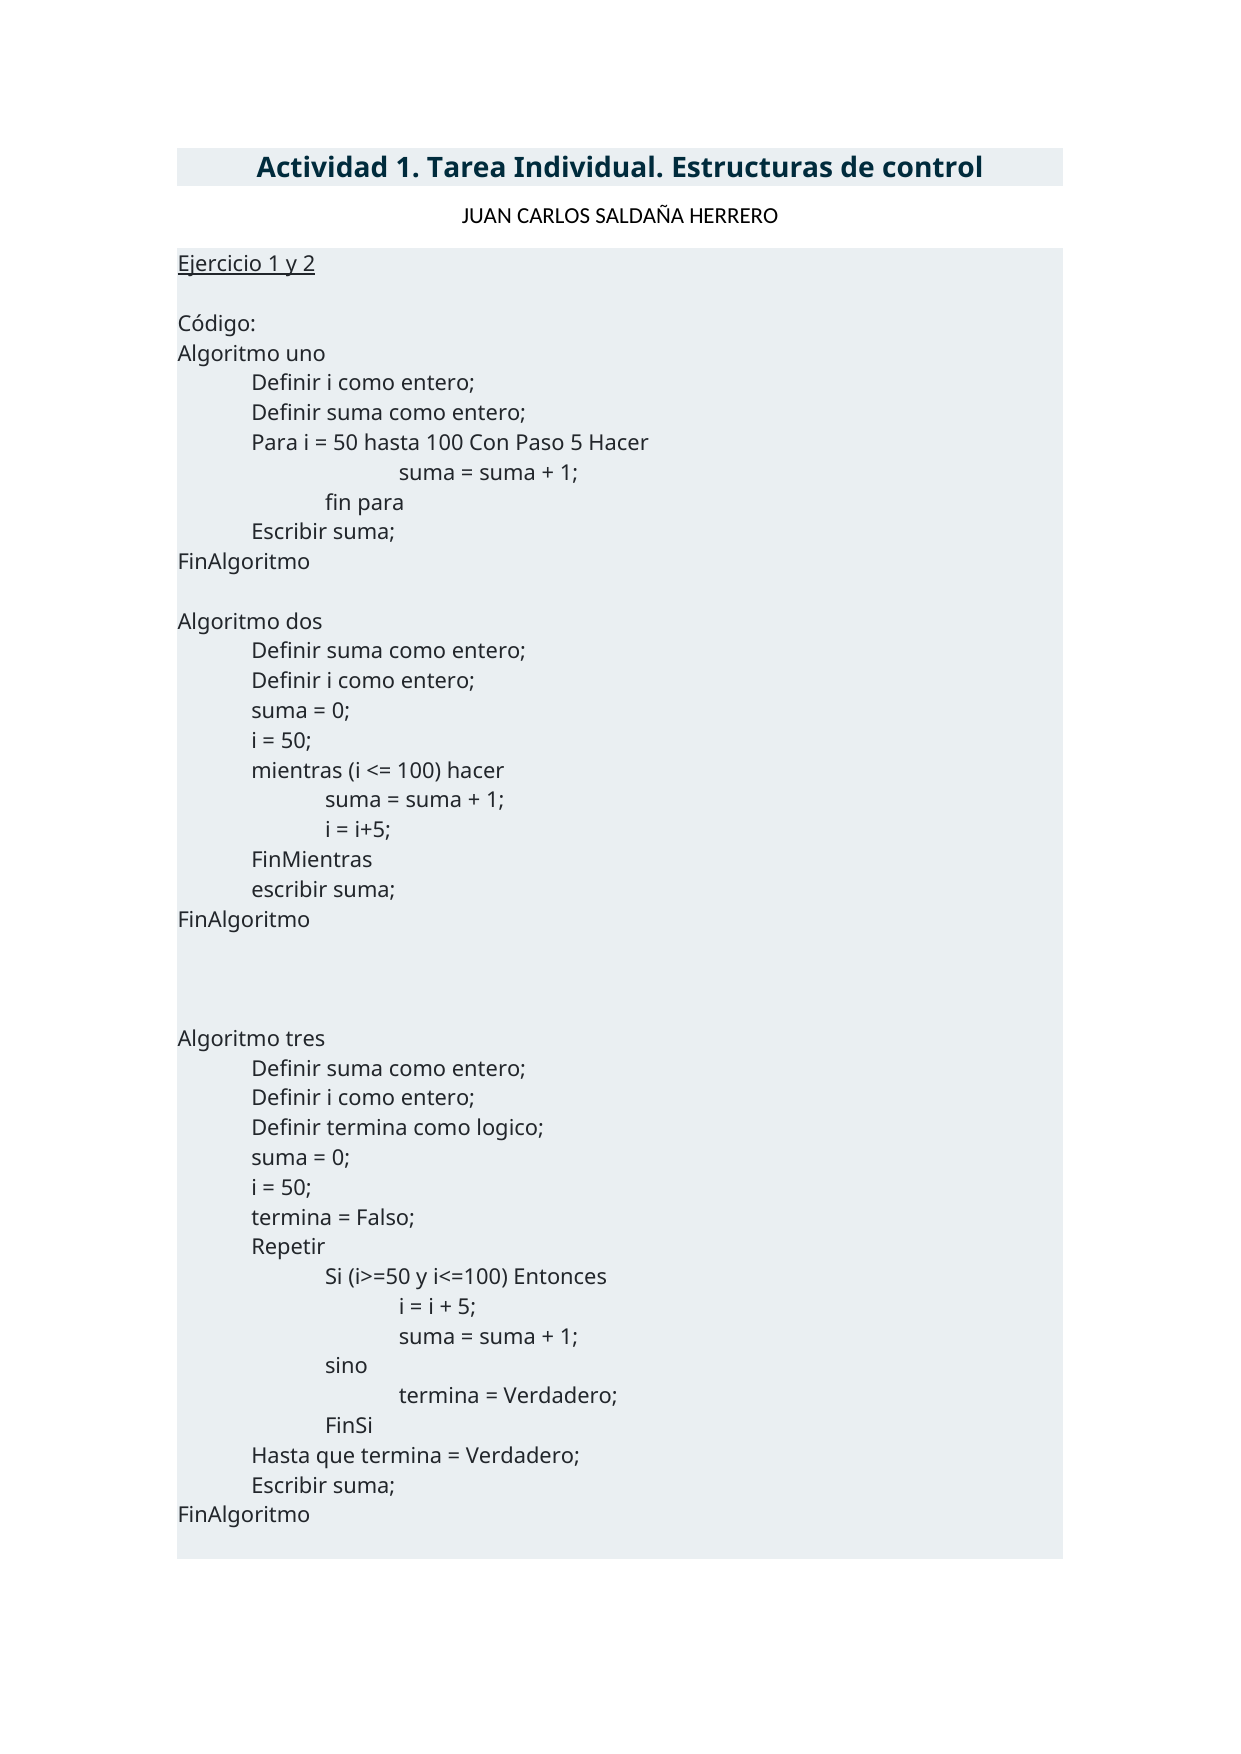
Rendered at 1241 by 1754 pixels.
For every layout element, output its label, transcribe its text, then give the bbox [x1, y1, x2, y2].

text Algoritmo dos [177, 606, 1063, 635]
text i = 50; [177, 1172, 1063, 1201]
text Definir i como entero; [177, 367, 1063, 397]
text i = i+5; [177, 814, 1063, 844]
text FinAlgoritmo [177, 1499, 1063, 1529]
text escribir suma; [177, 874, 1063, 903]
text Algoritmo uno [177, 337, 1063, 367]
text suma = 0; [177, 695, 1063, 725]
text Definir suma como entero; [177, 397, 1063, 427]
text Código: [177, 308, 1063, 337]
text suma = suma + 1; [177, 457, 1063, 486]
text i = 50; [177, 725, 1063, 754]
text mientras (i <= 100) hacer [177, 754, 1063, 784]
text Ejercicio 1 y 2 [177, 248, 1063, 278]
text FinAlgoritmo [177, 546, 1063, 576]
text Hasta que termina = Verdadero; [177, 1440, 1063, 1469]
text Definir i como entero; [177, 665, 1063, 695]
text Definir suma como entero; [177, 1052, 1063, 1082]
text FinAlgoritmo [177, 903, 1063, 933]
text Algoritmo tres [177, 1023, 1063, 1052]
subtitle Actividad 1. Tarea Individual. Estructuras de control [177, 148, 1063, 186]
text fin para [177, 486, 1063, 516]
text FinMientras [177, 844, 1063, 874]
text Definir termina como logico; [177, 1112, 1063, 1142]
text sino [177, 1350, 1063, 1380]
text Si (i>=50 y i<=100) Entonces [177, 1261, 1063, 1291]
text termina = Falso; [177, 1201, 1063, 1231]
text Repetir [177, 1231, 1063, 1261]
text Definir suma como entero; [177, 635, 1063, 665]
text FinSi [177, 1410, 1063, 1440]
text Escribir suma; [177, 1469, 1063, 1499]
text i = i + 5; [177, 1291, 1063, 1321]
text Definir i como entero; [177, 1082, 1063, 1112]
text termina = Verdadero; [177, 1380, 1063, 1410]
text Para i = 50 hasta 100 Con Paso 5 Hacer [177, 427, 1063, 457]
text Escribir suma; [177, 516, 1063, 546]
text suma = suma + 1; [177, 784, 1063, 814]
text suma = 0; [177, 1142, 1063, 1172]
text JUAN CARLOS SALDAÑA HERRERO [177, 202, 1063, 229]
text suma = suma + 1; [177, 1321, 1063, 1350]
